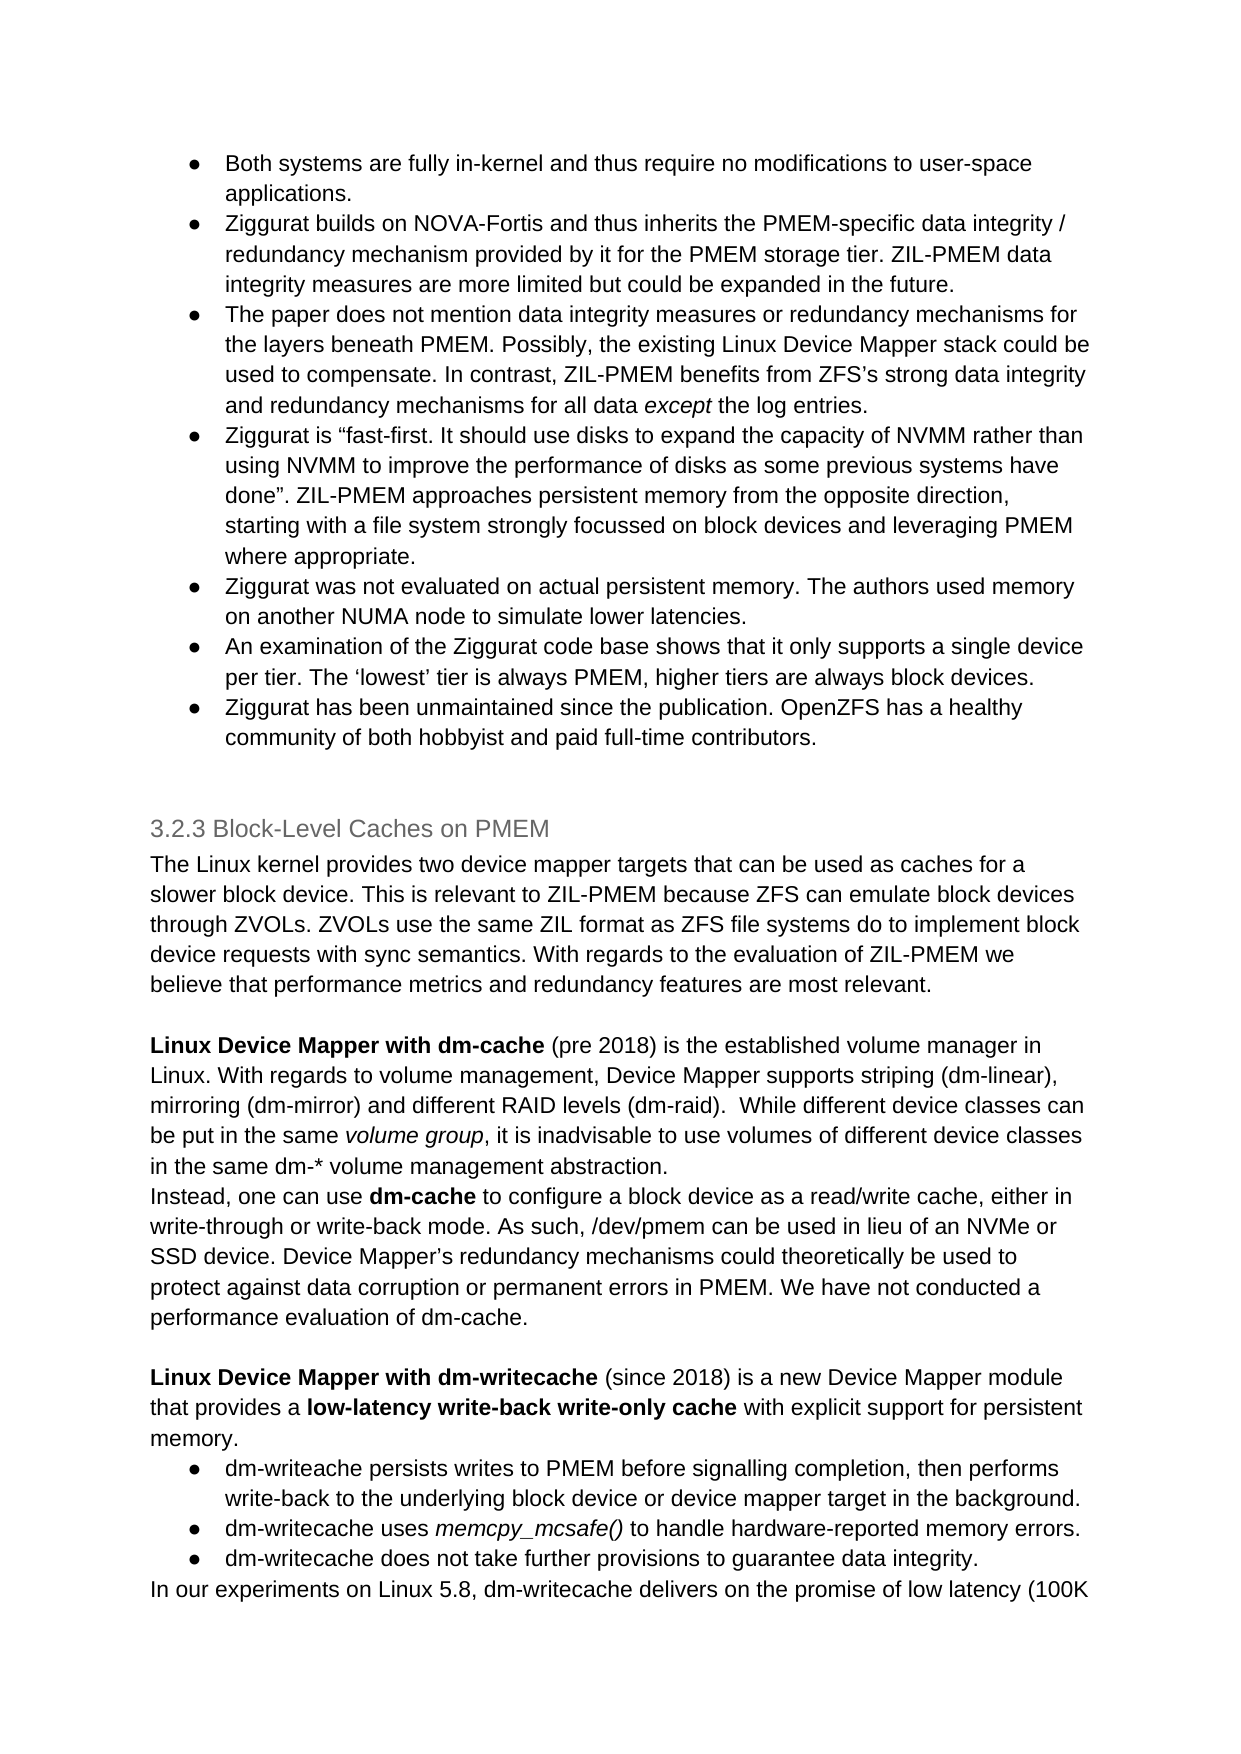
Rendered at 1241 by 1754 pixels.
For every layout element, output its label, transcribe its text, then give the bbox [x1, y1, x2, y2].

list An examination of the Ziggurat code base shows that it only supports a single device per tier. The ‘lowest’ tier is always PMEM, higher tiers are always block devices. [187, 633, 1090, 690]
list Ziggurat was not evaluated on actual persistent memory. The authors used memory on another NUMA node to simulate lower latencies. [187, 573, 1090, 629]
text Linux Device Mapper with dm-writecache (since 2018) is a new Device Mapper module that provides a low-latency write-back write-only cache with explicit support for persistent memory. [150, 1364, 1090, 1451]
text In our experiments on Linux 5.8, dm-writecache delivers on the promise of low latency (100K [150, 1576, 1090, 1602]
list The paper does not mention data integrity measures or redundancy mechanisms for the layers beneath PMEM. Possibly, the existing Linux Device Mapper stack could be used to compensate. In contrast, ZIL-PMEM benefits from ZFS’s strong data integrity and redundancy mechanisms for all data except the log entries. [187, 301, 1090, 418]
list Ziggurat is “fast-first. It should use disks to expand the capacity of NVMM rather than using NVMM to improve the performance of disks as some previous systems have done”. ZIL-PMEM approaches persistent memory from the opposite direction, starting with a file system strongly focussed on block devices and leveraging PMEM where appropriate. [187, 422, 1090, 569]
text The Linux kernel provides two device mapper targets that can be used as caches for a slower block device. This is relevant to ZIL-PMEM because ZFS can emulate block devices through ZVOLs. ZVOLs use the same ZIL format as ZFS file systems do to implement block device requests with sync semantics. With regards to the evaluation of ZIL-PMEM we believe that performance metrics and redundancy features are most relevant. [150, 851, 1090, 998]
list Ziggurat has been unmaintained since the publication. OpenZFS has a healthy community of both hobbyist and paid full-time contributors. [187, 694, 1090, 750]
list dm-writecache uses memcpy_mcsafe() to handle hardware-reported memory errors. [187, 1515, 1090, 1542]
list Both systems are fully in-kernel and thus require no modifications to user-space applications. [187, 150, 1090, 207]
list dm-writeache persists writes to PMEM before signalling completion, then performs write-back to the underlying block device or device mapper target in the background. [187, 1455, 1090, 1511]
text Linux Device Mapper with dm-cache (pre 2018) is the established volume manager in Linux. With regards to volume management, Device Mapper supports striping (dm-linear), mirroring (dm-mirror) and different RAID levels (dm-raid). While different device classes can be put in the same volume group, it is inadvisable to use volumes of different device classes in the same dm-* volume management abstraction. Instead, one can use dm-cache to configure a block device as a read/write cache, either in write-through or write-back mode. As such, /dev/pmem can be used in lieu of an NVMe or SSD device. Device Mapper’s redundancy mechanisms could theoretically be used to protect against data corruption or permanent errors in PMEM. We have not conducted a performance evaluation of dm-cache. [150, 1032, 1090, 1330]
list Ziggurat builds on NOVA-Fortis and thus inherits the PMEM-specific data integrity / redundancy mechanism provided by it for the PMEM storage tier. ZIL-PMEM data integrity measures are more limited but could be expanded in the future. [187, 210, 1090, 297]
list dm-writecache does not take further provisions to guarantee data integrity. [187, 1545, 1090, 1572]
subtitle 3.2.3 Block-Level Caches on PMEM [150, 813, 1090, 842]
